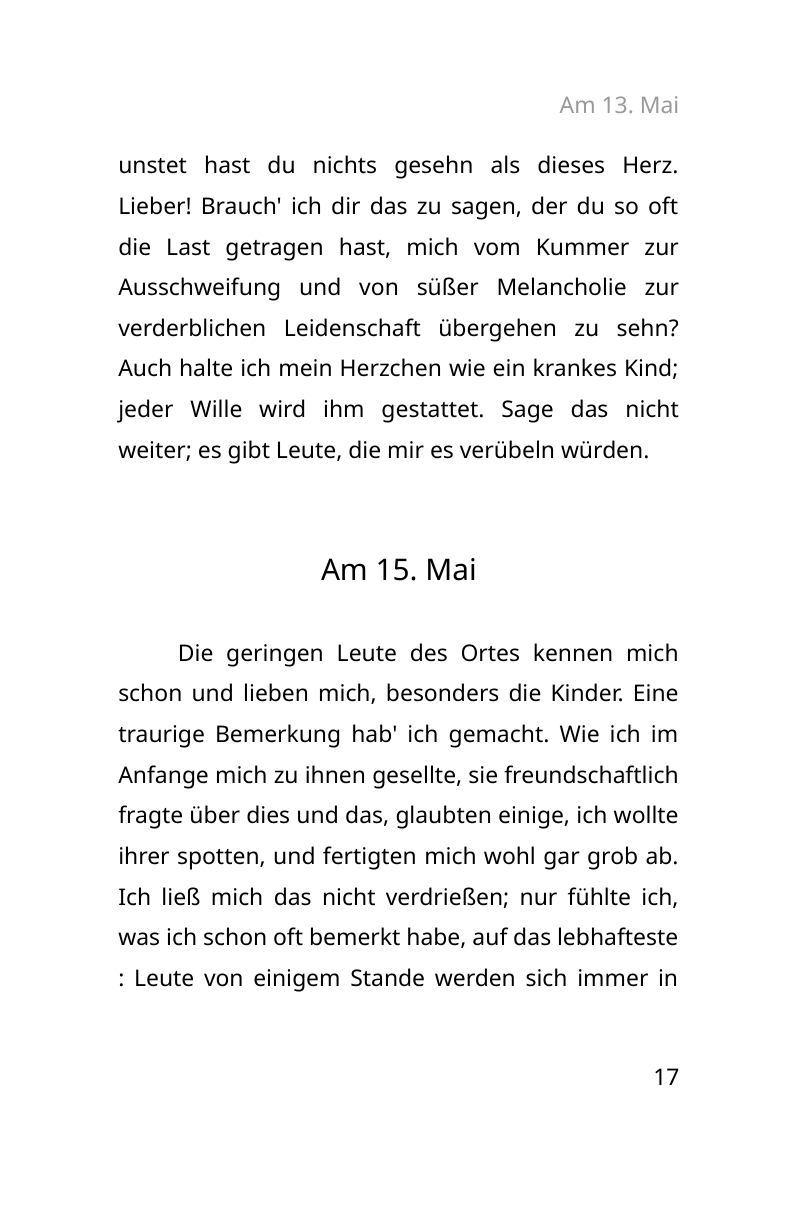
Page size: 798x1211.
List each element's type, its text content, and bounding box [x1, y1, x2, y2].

subtitle Am 15. Mai [118, 510, 679, 589]
text Die geringen Leute des Ortes kennen mich schon und lieben mich, besonders die Kinder. Eine traurige Bemerkung hab' ich gemacht. Wie ich im Anfange mich zu ihnen gesellte, sie freundschaftlich fragte über dies und das, glaubten einige, ich wollte ihrer spotten, und fertigten mich wohl gar grob ab. Ich ließ mich das nicht verdrießen; nur fühlte ich, was ich schon oft bemerkt habe, auf das lebhafteste : Leute von einigem Stande werden sich immer in [118, 612, 679, 993]
text unstet hast du nichts gesehn als dieses Herz. Lieber! Brauch' ich dir das zu sagen, der du so oft die Last getragen hast, mich vom Kummer zur Ausschweifung und von süßer Melancholie zur verderblichen Leidenschaft übergehen zu sehn? Auch halte ich mein Herzchen wie ein krankes Kind; jeder Wille wird ihm gestattet. Sage das nicht weiter; es gibt Leute, die mir es verübeln würden. [118, 149, 679, 465]
